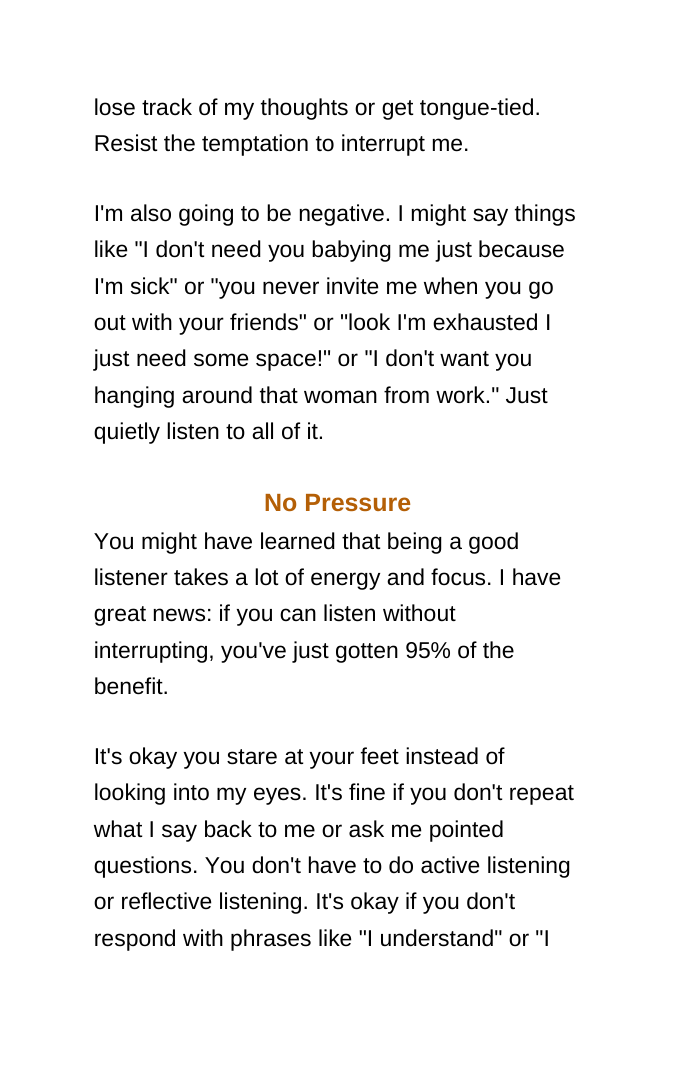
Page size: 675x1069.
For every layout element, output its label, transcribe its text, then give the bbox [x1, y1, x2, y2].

text lose track of my thoughts or get tongue-tied. Resist the temptation to interrupt me. [94, 94, 581, 156]
text It's okay you stare at your feet instead of looking into my eyes. It's fine if you don't repeat what I say back to me or ask me pointed questions. You don't have to do active listening or reflective listening. It's okay if you don't respond with phrases like "I understand" or "I [94, 743, 581, 951]
subtitle No Pressure [94, 488, 581, 517]
text You might have learned that being a good listener takes a lot of energy and focus. I have great news: if you can listen without interrupting, you've just gotten 95% of the benefit. [94, 528, 581, 699]
text I'm also going to be negative. I might say things like "I don't need you babying me just because I'm sick" or "you never invite me when you go out with your friends" or "look I'm exhausted I just need some space!" or "I don't want you hanging around that woman from work." Just quietly listen to all of it. [94, 200, 581, 444]
